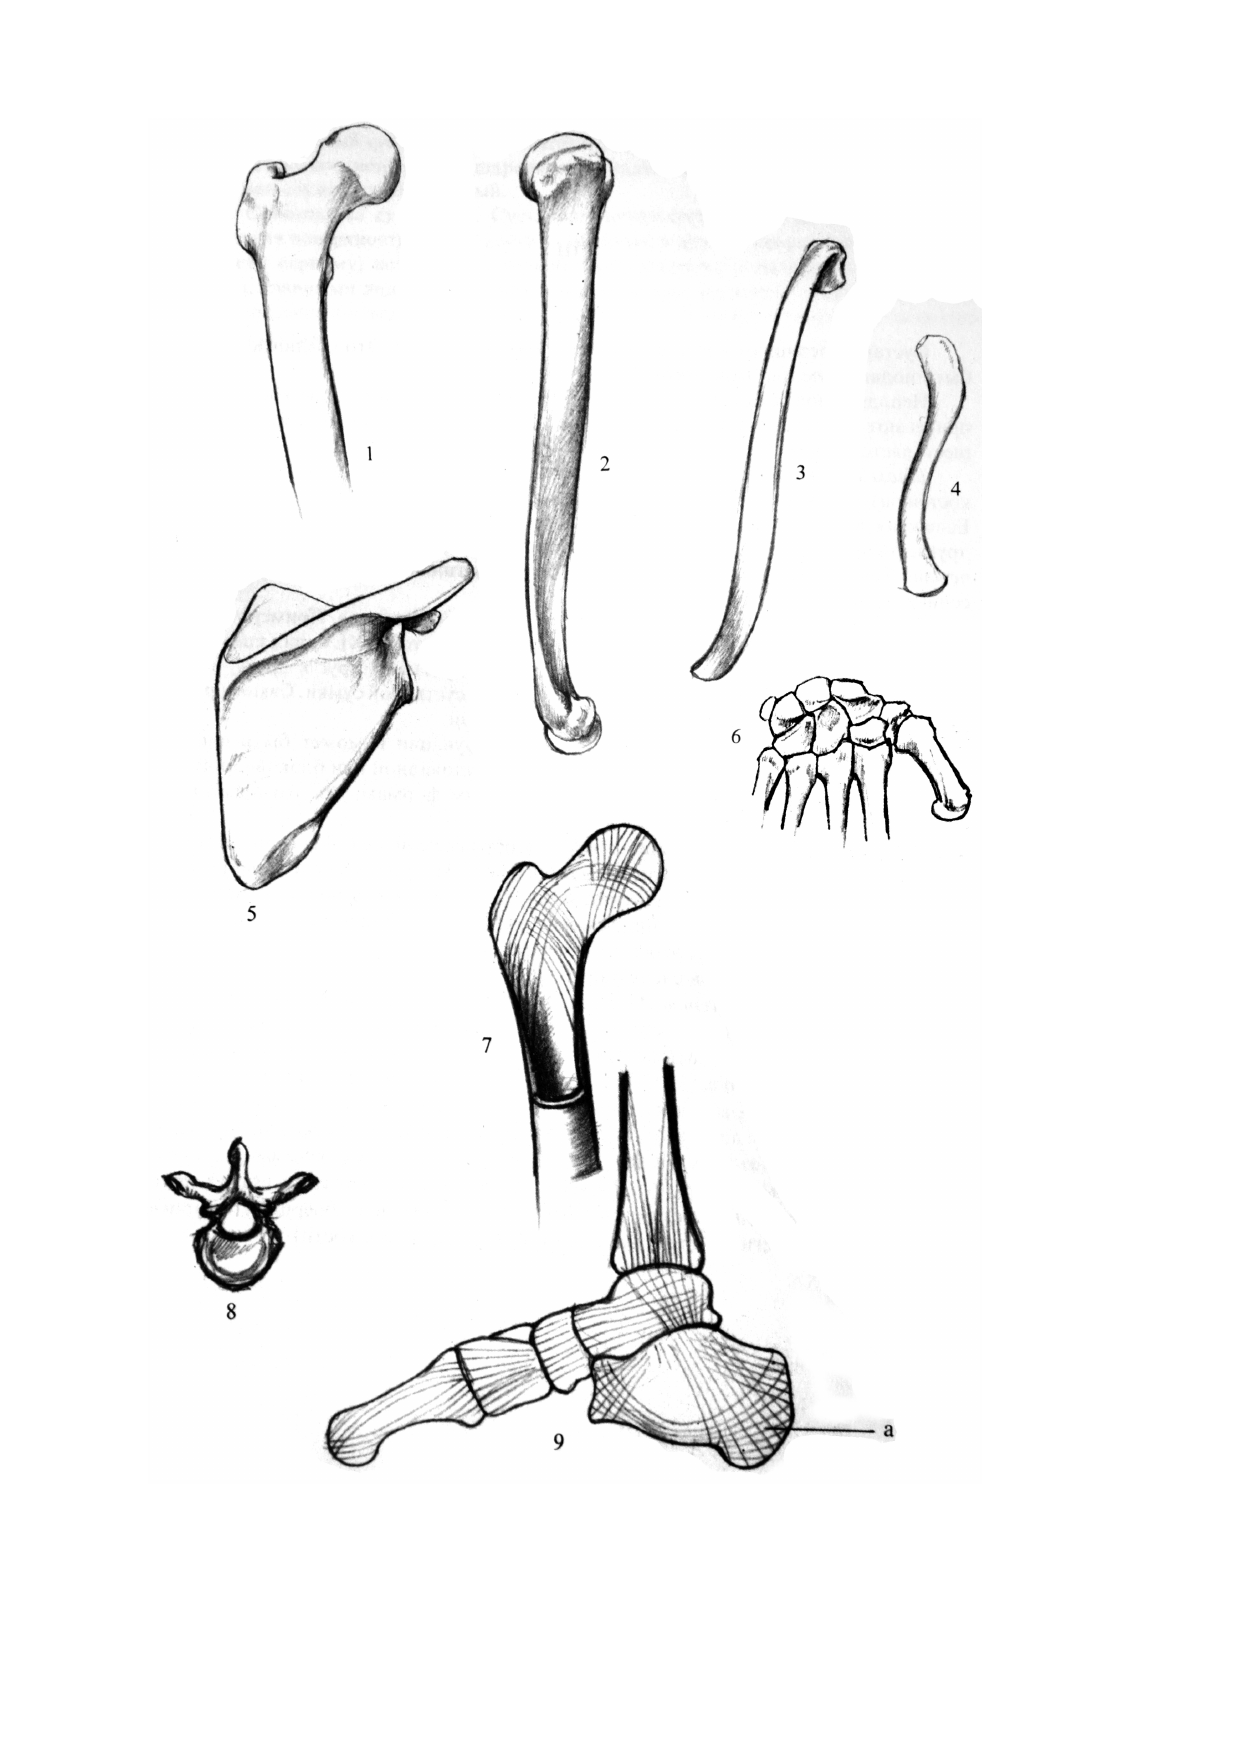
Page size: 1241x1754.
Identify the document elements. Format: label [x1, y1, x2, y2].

picture [147, 118, 982, 1484]
